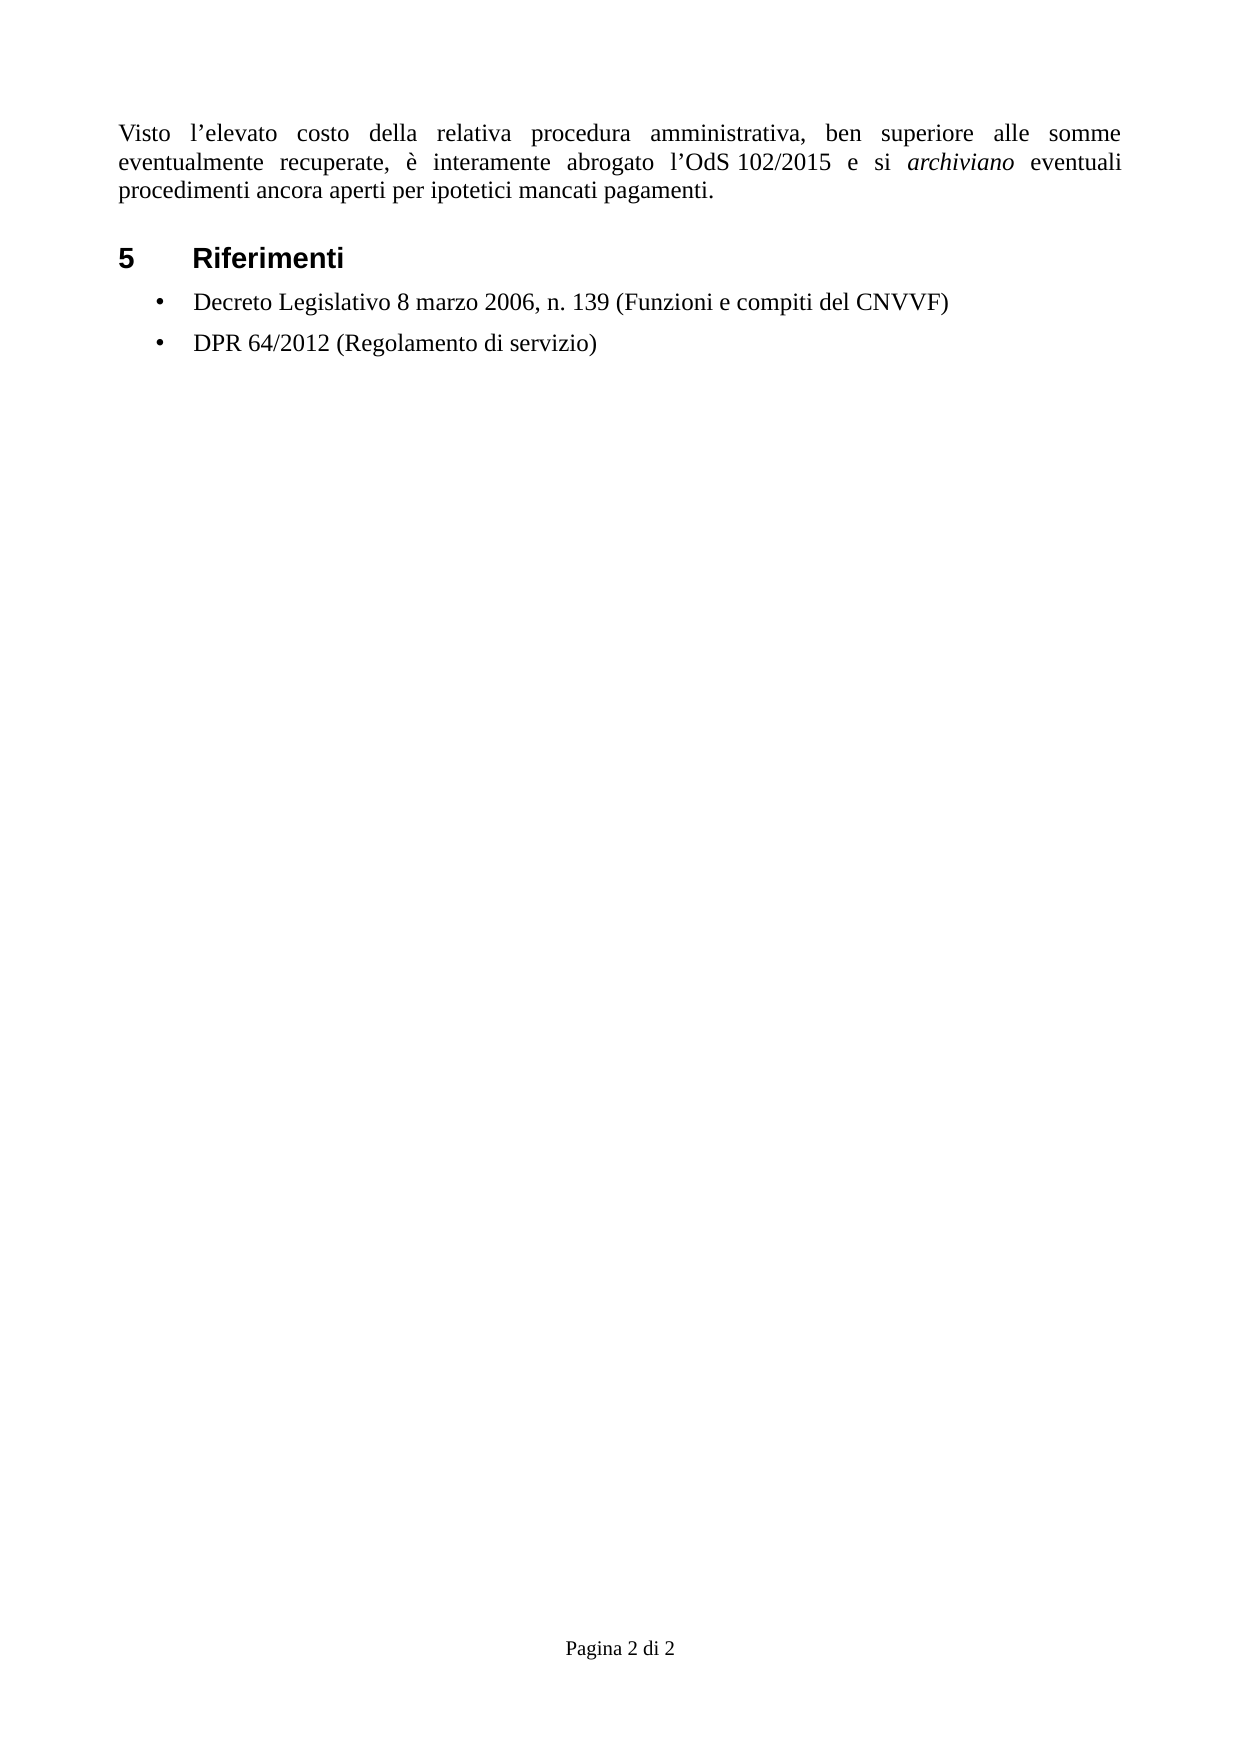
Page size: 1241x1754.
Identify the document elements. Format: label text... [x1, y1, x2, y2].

list DPR 64/2012 (Regolamento di servizio) [156, 328, 1122, 356]
subtitle Riferimenti [118, 241, 1122, 275]
list Decreto Legislativo 8 marzo 2006, n. 139 (Funzioni e compiti del CNVVF) [156, 287, 1122, 316]
text Visto l’elevato costo della relativa procedura amministrativa, ben superiore alle somme eventualmente recuperate, è interamente abrogato l’OdS 102/2015 e si archiviano eventuali procedimenti ancora aperti per ipotetici mancati pagamenti. [118, 118, 1122, 204]
